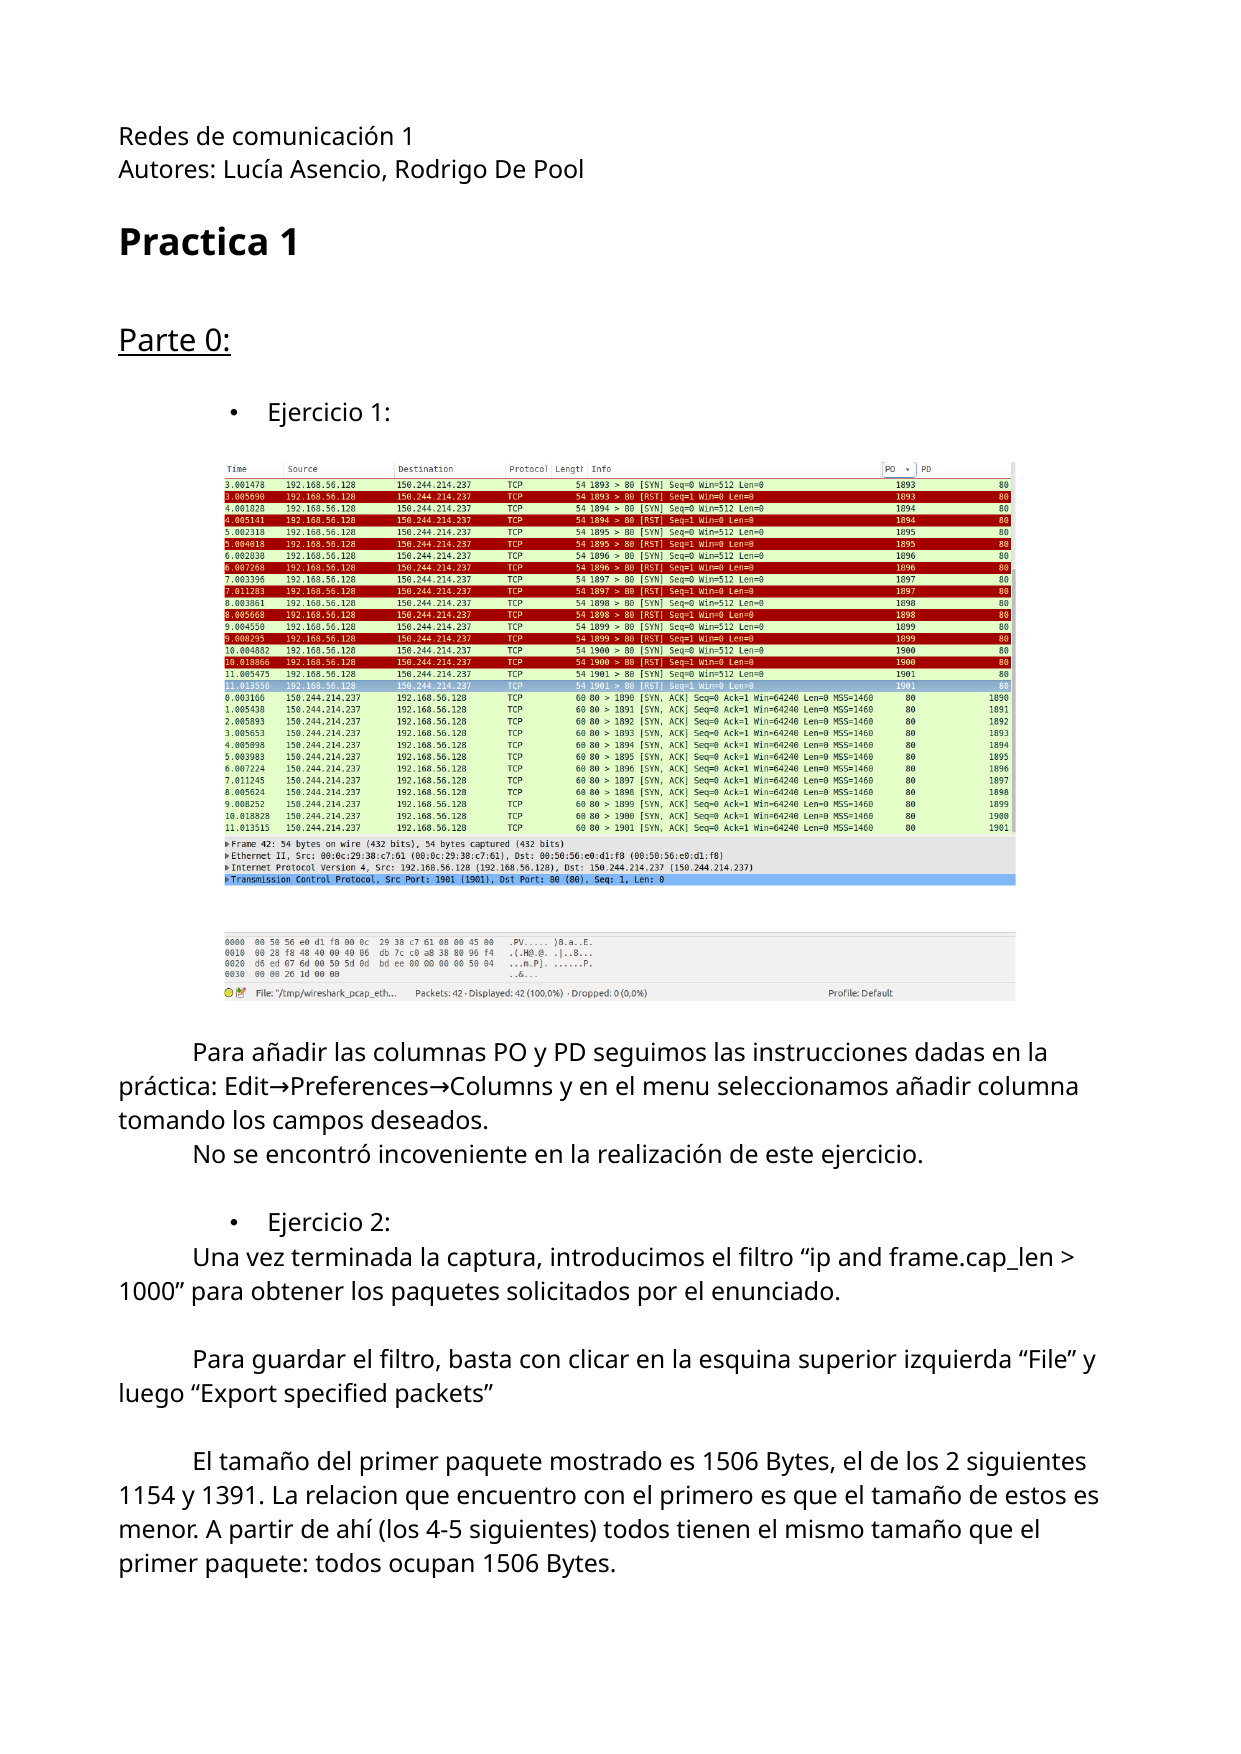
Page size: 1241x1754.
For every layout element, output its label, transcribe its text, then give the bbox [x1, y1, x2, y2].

text El tamaño del primer paquete mostrado es 1506 Bytes, el de los 2 siguientes 1154 y 1391. La relacion que encuentro con el primero es que el tamaño de estos es menor. A partir de ahí (los 4-5 siguientes) todos tienen el mismo tamaño que el primer paquete: todos ocupan 1506 Bytes. [118, 1443, 1122, 1580]
text Para guardar el filtro, basta con clicar en la esquina superior izquierda “File” y luego “Export specified packets” [118, 1341, 1122, 1409]
list Ejercicio 2: [229, 1205, 1122, 1239]
text Para añadir las columnas PO y PD seguimos las instrucciones dadas en la práctica: Edit→Preferences→Columns y en el menu seleccionamos añadir columna tomando los campos deseados. [118, 1035, 1122, 1137]
text No se encontró incoveniente en la realización de este ejercicio. [118, 1137, 1122, 1171]
text Parte 0: [118, 318, 1122, 360]
picture [224, 462, 1016, 1001]
list Ejercicio 1: [229, 394, 1122, 428]
text Una vez terminada la captura, introducimos el filtro “ip and frame.cap_len > 1000” para obtener los paquetes solicitados por el enunciado. [118, 1239, 1122, 1307]
text Practica 1 [118, 216, 1122, 267]
